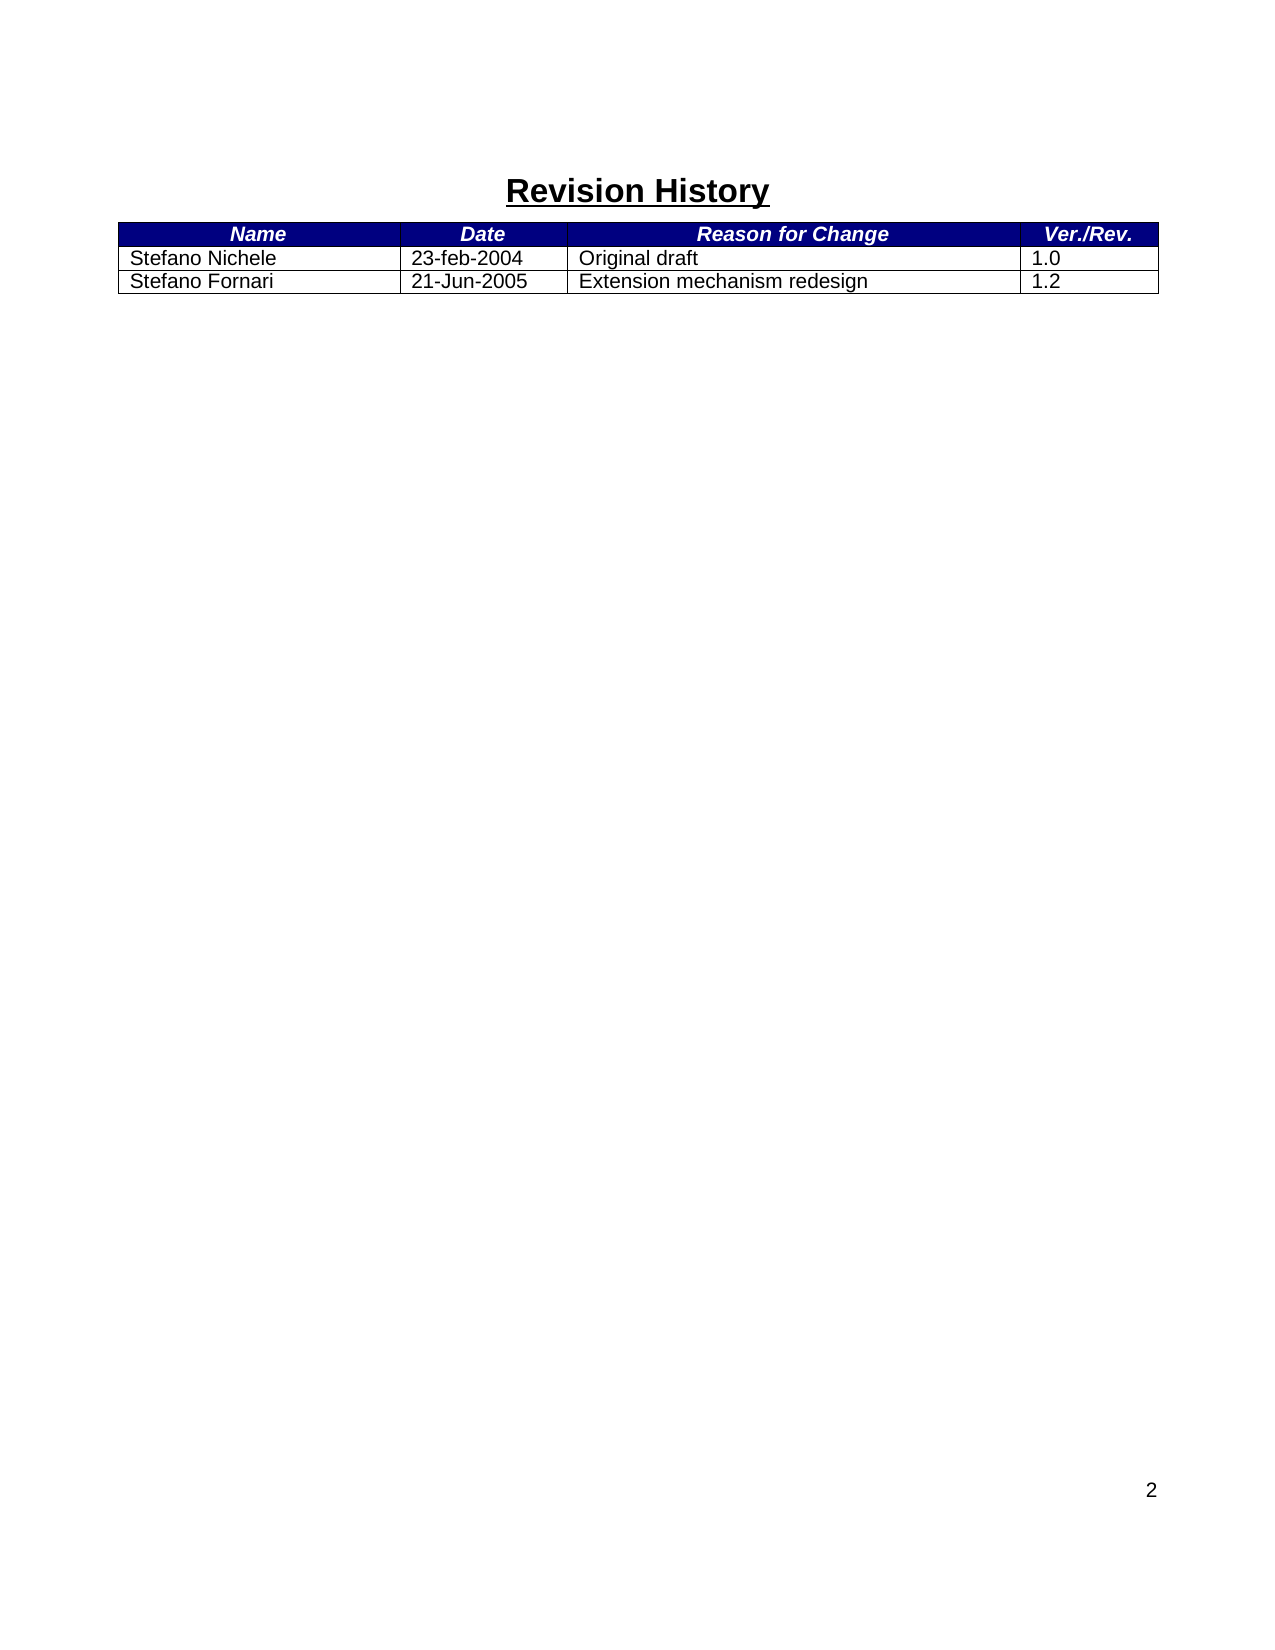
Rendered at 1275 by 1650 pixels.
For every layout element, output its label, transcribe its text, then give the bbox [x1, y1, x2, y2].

table_cell Original draft [568, 247, 1020, 270]
table_cell Extension mechanism redesign [568, 271, 1020, 293]
table_header Ver./Rev. [1021, 223, 1031, 246]
table_header Name [119, 223, 129, 246]
table_header Date [556, 223, 567, 246]
table_header Date [401, 223, 411, 246]
table_cell 21-Jun-2005 [401, 271, 567, 293]
table_cell 1.2 [1021, 271, 1158, 293]
table_cell 23-feb-2004 [401, 247, 567, 270]
table_cell 1.0 [1021, 247, 1158, 270]
text Revision History [118, 172, 1157, 210]
table_cell Stefano Nichele [119, 247, 400, 270]
table_header Ver./Rev. [1147, 223, 1158, 246]
table_header Name [388, 223, 400, 246]
table_cell Stefano Fornari [119, 271, 400, 293]
